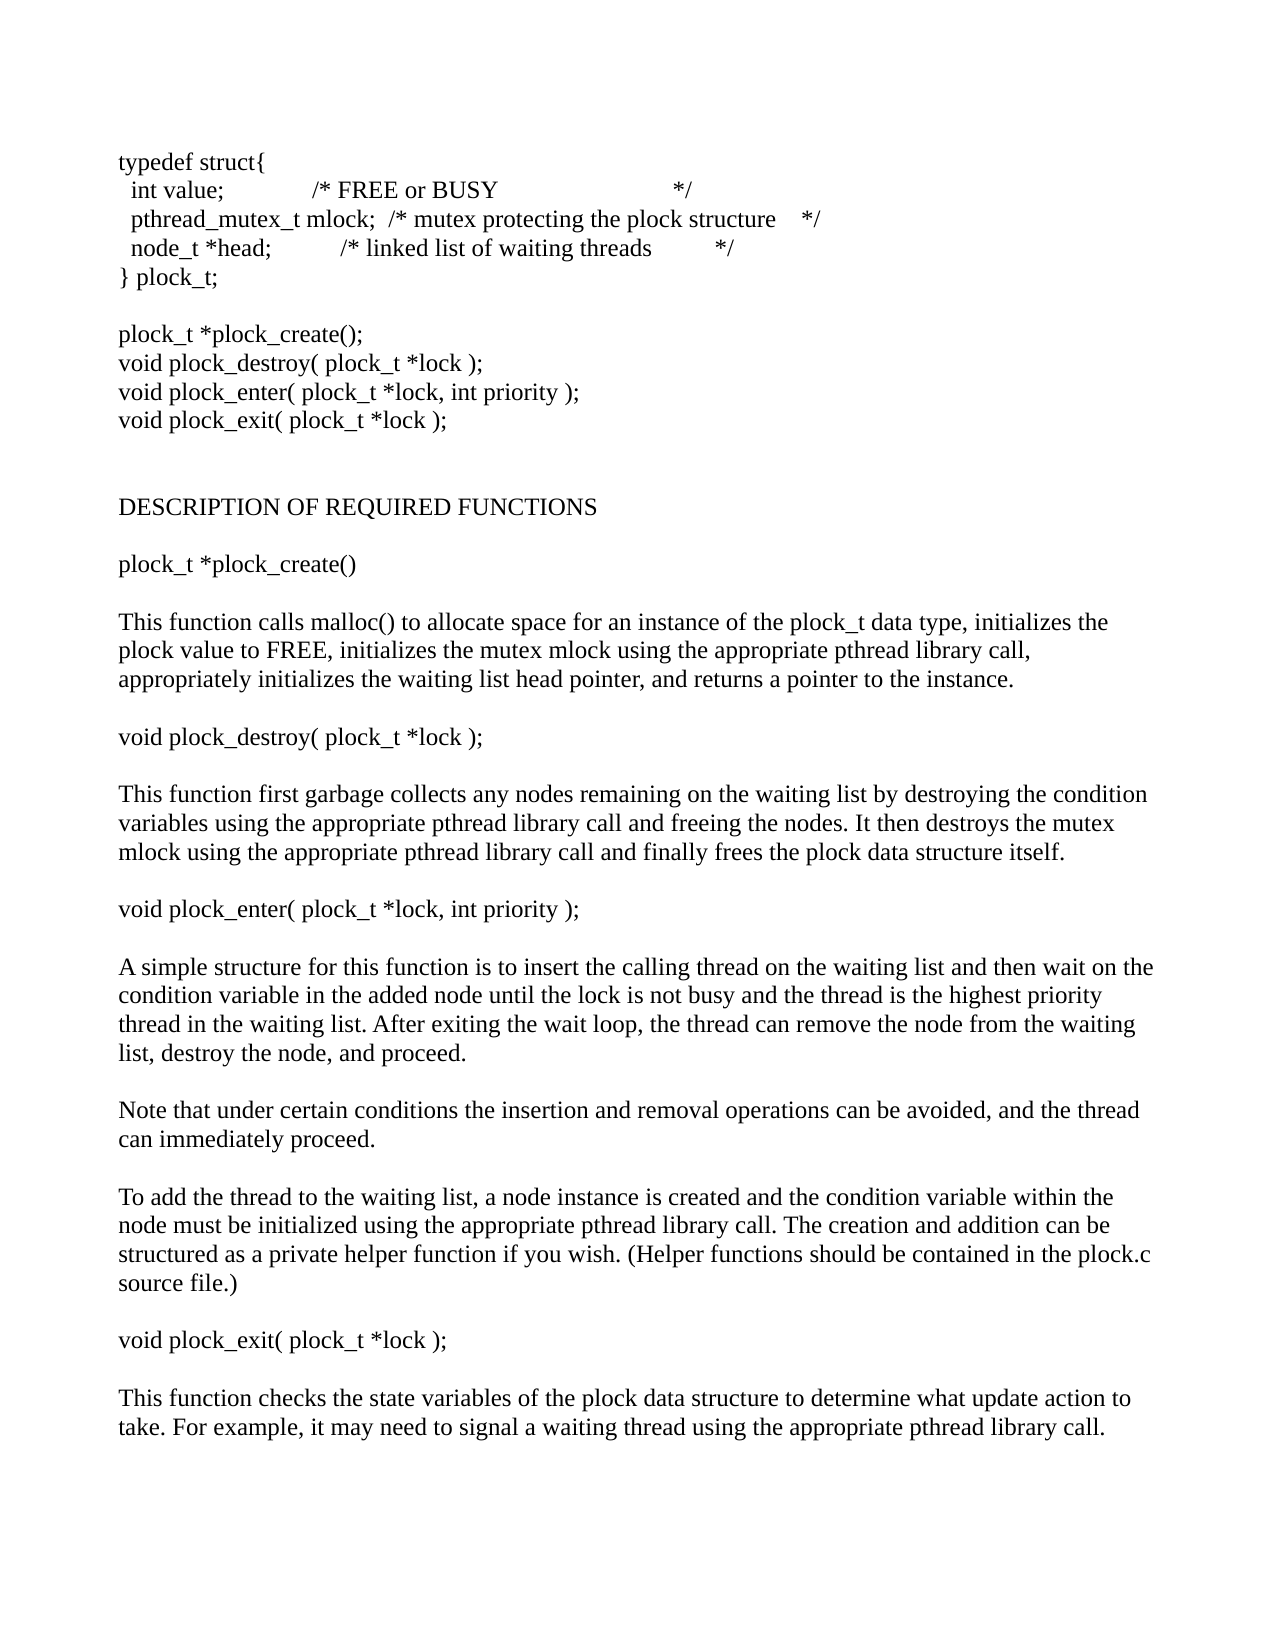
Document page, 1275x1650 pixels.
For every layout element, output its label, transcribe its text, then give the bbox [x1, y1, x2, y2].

text } plock_t; [118, 262, 1157, 291]
text void plock_destroy( plock_t *lock ); [118, 348, 1157, 377]
text This function checks the state variables of the plock data structure to determine what update action to take. For example, it may need to signal a waiting thread using the appropriate pthread library call. [118, 1383, 1157, 1441]
text void plock_enter( plock_t *lock, int priority ); [118, 894, 1157, 923]
text DESCRIPTION OF REQUIRED FUNCTIONS [118, 492, 1157, 521]
text void plock_destroy( plock_t *lock ); [118, 722, 1157, 751]
text This function calls malloc() to allocate space for an instance of the plock_t data type, initializes the plock value to FREE, initializes the mutex mlock using the appropriate pthread library call, [118, 607, 1157, 664]
text typedef struct{ [118, 147, 1157, 176]
text node_t *head; /* linked list of waiting threads */ [118, 233, 1157, 262]
text void plock_exit( plock_t *lock ); [118, 406, 1157, 434]
text plock_t *plock_create() [118, 549, 1157, 578]
text To add the thread to the waiting list, a node instance is created and the condition variable within the node must be initialized using the appropriate pthread library call. The creation and addition can be [118, 1182, 1157, 1239]
text A simple structure for this function is to insert the calling thread on the waiting list and then wait on the condition variable in the added node until the lock is not busy and the thread is the highest priority thread in the waiting list. After exiting the wait loop, the thread can remove the node from the waiting list, destroy the node, and proceed. [118, 952, 1157, 1067]
text void plock_exit( plock_t *lock ); [118, 1326, 1157, 1354]
text appropriately initializes the waiting list head pointer, and returns a pointer to the instance. [118, 664, 1157, 693]
text plock_t *plock_create(); [118, 319, 1157, 348]
text void plock_enter( plock_t *lock, int priority ); [118, 377, 1157, 406]
text pthread_mutex_t mlock; /* mutex protecting the plock structure */ [118, 204, 1157, 233]
text int value; /* FREE or BUSY */ [118, 176, 1157, 204]
text structured as a private helper function if you wish. (Helper functions should be contained in the plock.c source file.) [118, 1239, 1157, 1297]
text This function first garbage collects any nodes remaining on the waiting list by destroying the condition variables using the appropriate pthread library call and freeing the nodes. It then destroys the mutex mlock using the appropriate pthread library call and finally frees the plock data structure itself. [118, 779, 1157, 866]
text Note that under certain conditions the insertion and removal operations can be avoided, and the thread can immediately proceed. [118, 1096, 1157, 1153]
